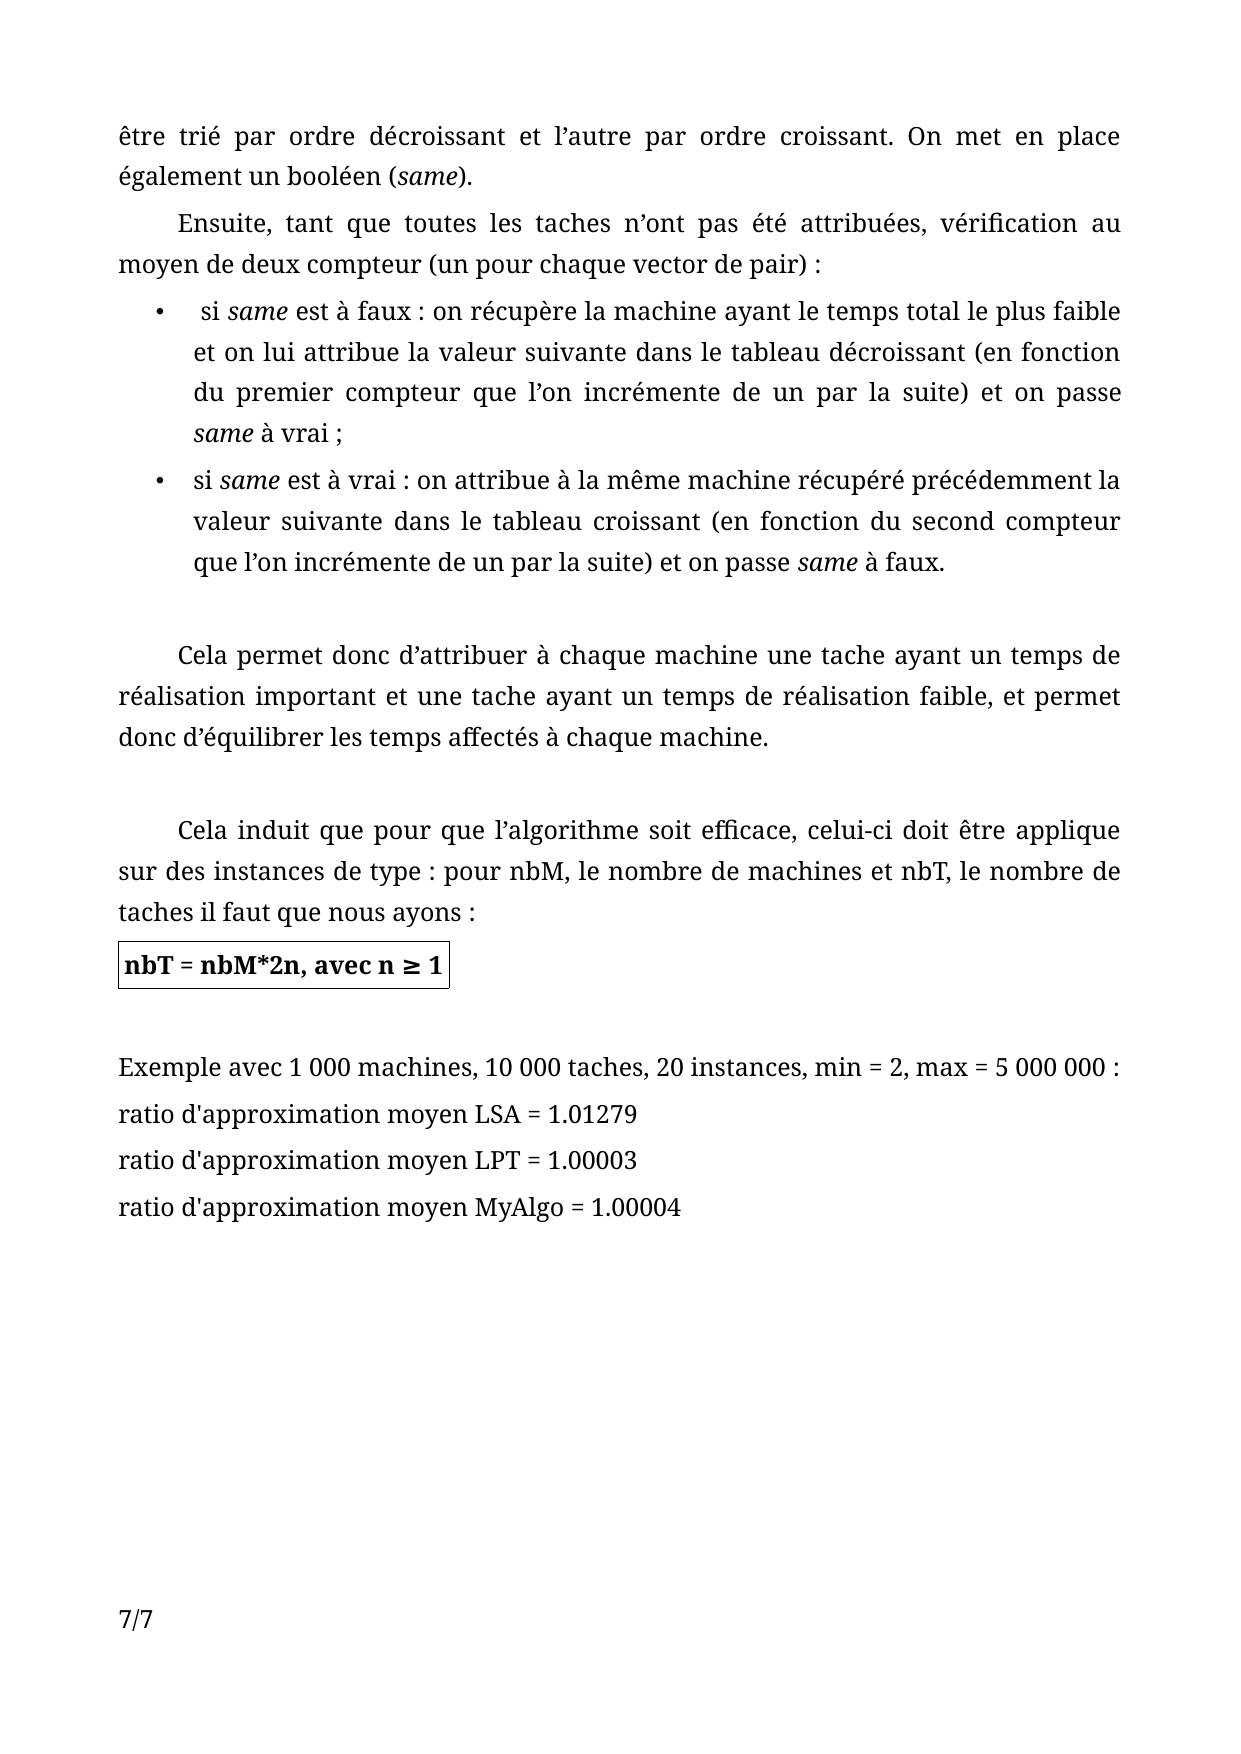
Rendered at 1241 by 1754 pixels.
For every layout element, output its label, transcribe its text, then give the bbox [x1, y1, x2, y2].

list si same est à vrai : on attribue à la même machine récupéré précédemment la valeur suivante dans le tableau croissant (en fonction du second compteur que l’on incrémente de un par la suite) et on passe same à faux. [156, 463, 1122, 578]
text [450, 941, 1122, 988]
list si same est à faux : on récupère la machine ayant le temps total le plus faible et on lui attribue la valeur suivante dans le tableau décroissant (en fonction du premier compteur que l’on incrémente de un par la suite) et on passe same à vrai ; [156, 293, 1122, 450]
text Ensuite, tant que toutes les taches n’ont pas été attribuées, vérification au moyen de deux compteur (un pour chaque vector de pair) : [118, 206, 1122, 281]
text Cela permet donc d’attribuer à chaque machine une tache ayant un temps de réalisation important et une tache ayant un temps de réalisation faible, et permet donc d’équilibrer les temps affectés à chaque machine. [118, 638, 1122, 753]
text ratio d'approximation moyen MyAlgo = 1.00004 [118, 1190, 1122, 1224]
text Cela induit que pour que l’algorithme soit efficace, celui-ci doit être applique sur des instances de type : pour nbM, le nombre de machines et nbT, le nombre de taches il faut que nous ayons : [118, 813, 1122, 929]
text ratio d'approximation moyen LSA = 1.01279 [118, 1096, 1122, 1130]
text nbT = nbM*2n, avec n ≥ 1 [119, 942, 449, 988]
text Exemple avec 1 000 machines, 10 000 taches, 20 instances, min = 2, max = 5 000 000 : [118, 1049, 1122, 1083]
text être trié par ordre décroissant et l’autre par ordre croissant. On met en place également un booléen (same). [118, 118, 1122, 193]
text ratio d'approximation moyen LPT = 1.00003 [118, 1143, 1122, 1177]
